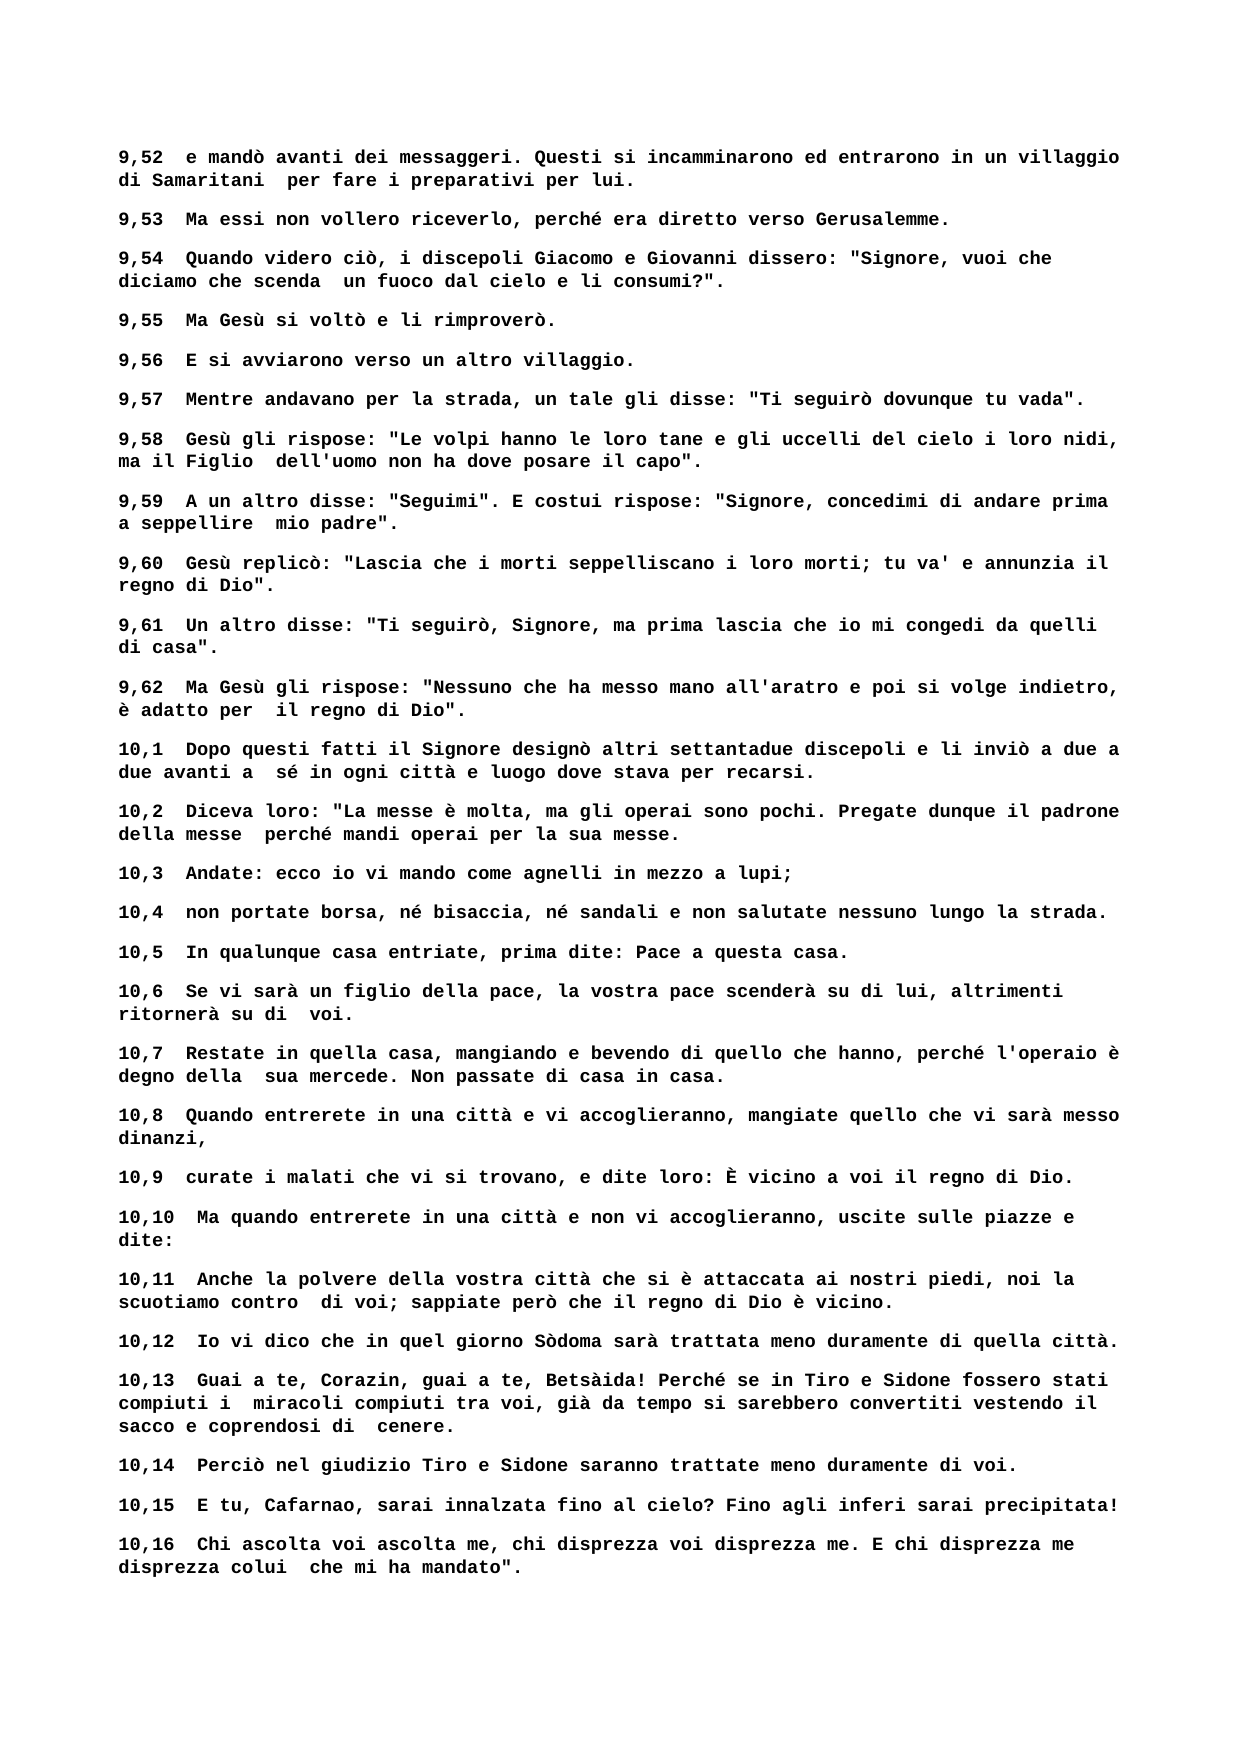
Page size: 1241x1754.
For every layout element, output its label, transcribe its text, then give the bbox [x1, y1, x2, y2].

text 9,56 E si avviarono verso un altro villaggio. [118, 351, 1122, 372]
text 9,57 Mentre andavano per la strada, un tale gli disse: "Ti seguirò dovunque tu vada". [118, 390, 1122, 411]
text 10,13 Guai a te, Corazin, guai a te, Betsàida! Perché se in Tiro e Sidone fossero stati compiuti i miracoli compiuti tra voi, già da tempo si sarebbero convertiti vestendo il sacco e coprendosi di cenere. [118, 1371, 1122, 1438]
text 10,6 Se vi sarà un figlio della pace, la vostra pace scenderà su di lui, altrimenti ritornerà su di voi. [118, 982, 1122, 1026]
text 10,12 Io vi dico che in quel giorno Sòdoma sarà trattata meno duramente di quella città. [118, 1332, 1122, 1353]
text 9,54 Quando videro ciò, i discepoli Giacomo e Giovanni dissero: "Signore, vuoi che diciamo che scenda un fuoco dal cielo e li consumi?". [118, 249, 1122, 293]
text 9,59 A un altro disse: "Seguimi". E costui rispose: "Signore, concedimi di andare prima a seppellire mio padre". [118, 491, 1122, 535]
text 10,16 Chi ascolta voi ascolta me, chi disprezza voi disprezza me. E chi disprezza me disprezza colui che mi ha mandato". [118, 1535, 1122, 1579]
text 9,60 Gesù replicò: "Lascia che i morti seppelliscano i loro morti; tu va' e annunzia il regno di Dio". [118, 553, 1122, 597]
text 10,1 Dopo questi fatti il Signore designò altri settantadue discepoli e li inviò a due a due avanti a sé in ogni città e luogo dove stava per recarsi. [118, 740, 1122, 784]
text 10,8 Quando entrerete in una città e vi accoglieranno, mangiate quello che vi sarà messo dinanzi, [118, 1106, 1122, 1150]
text 10,5 In qualunque casa entriate, prima dite: Pace a questa casa. [118, 943, 1122, 964]
text 9,53 Ma essi non vollero riceverlo, perché era diretto verso Gerusalemme. [118, 210, 1122, 231]
text 10,4 non portate borsa, né bisaccia, né sandali e non salutate nessuno lungo la strada. [118, 903, 1122, 924]
text 9,52 e mandò avanti dei messaggeri. Questi si incamminarono ed entrarono in un villaggio di Samaritani per fare i preparativi per lui. [118, 148, 1122, 192]
text 10,14 Perciò nel giudizio Tiro e Sidone saranno trattate meno duramente di voi. [118, 1456, 1122, 1477]
text 10,15 E tu, Cafarnao, sarai innalzata fino al cielo? Fino agli inferi sarai precipitata! [118, 1495, 1122, 1517]
text 10,2 Diceva loro: "La messe è molta, ma gli operai sono pochi. Pregate dunque il padrone della messe perché mandi operai per la sua messe. [118, 802, 1122, 846]
text 10,10 Ma quando entrerete in una città e non vi accoglieranno, uscite sulle piazze e dite: [118, 1208, 1122, 1252]
text 10,7 Restate in quella casa, mangiando e bevendo di quello che hanno, perché l'operaio è degno della sua mercede. Non passate di casa in casa. [118, 1044, 1122, 1088]
text 10,11 Anche la polvere della vostra città che si è attaccata ai nostri piedi, noi la scuotiamo contro di voi; sappiate però che il regno di Dio è vicino. [118, 1270, 1122, 1314]
text 10,9 curate i malati che vi si trovano, e dite loro: È vicino a voi il regno di Dio. [118, 1168, 1122, 1189]
text 10,3 Andate: ecco io vi mando come agnelli in mezzo a lupi; [118, 864, 1122, 885]
text 9,58 Gesù gli rispose: "Le volpi hanno le loro tane e gli uccelli del cielo i loro nidi, ma il Figlio dell'uomo non ha dove posare il capo". [118, 429, 1122, 473]
text 9,55 Ma Gesù si voltò e li rimproverò. [118, 311, 1122, 332]
text 9,62 Ma Gesù gli rispose: "Nessuno che ha messo mano all'aratro e poi si volge indietro, è adatto per il regno di Dio". [118, 678, 1122, 722]
text 9,61 Un altro disse: "Ti seguirò, Signore, ma prima lascia che io mi congedi da quelli di casa". [118, 616, 1122, 659]
